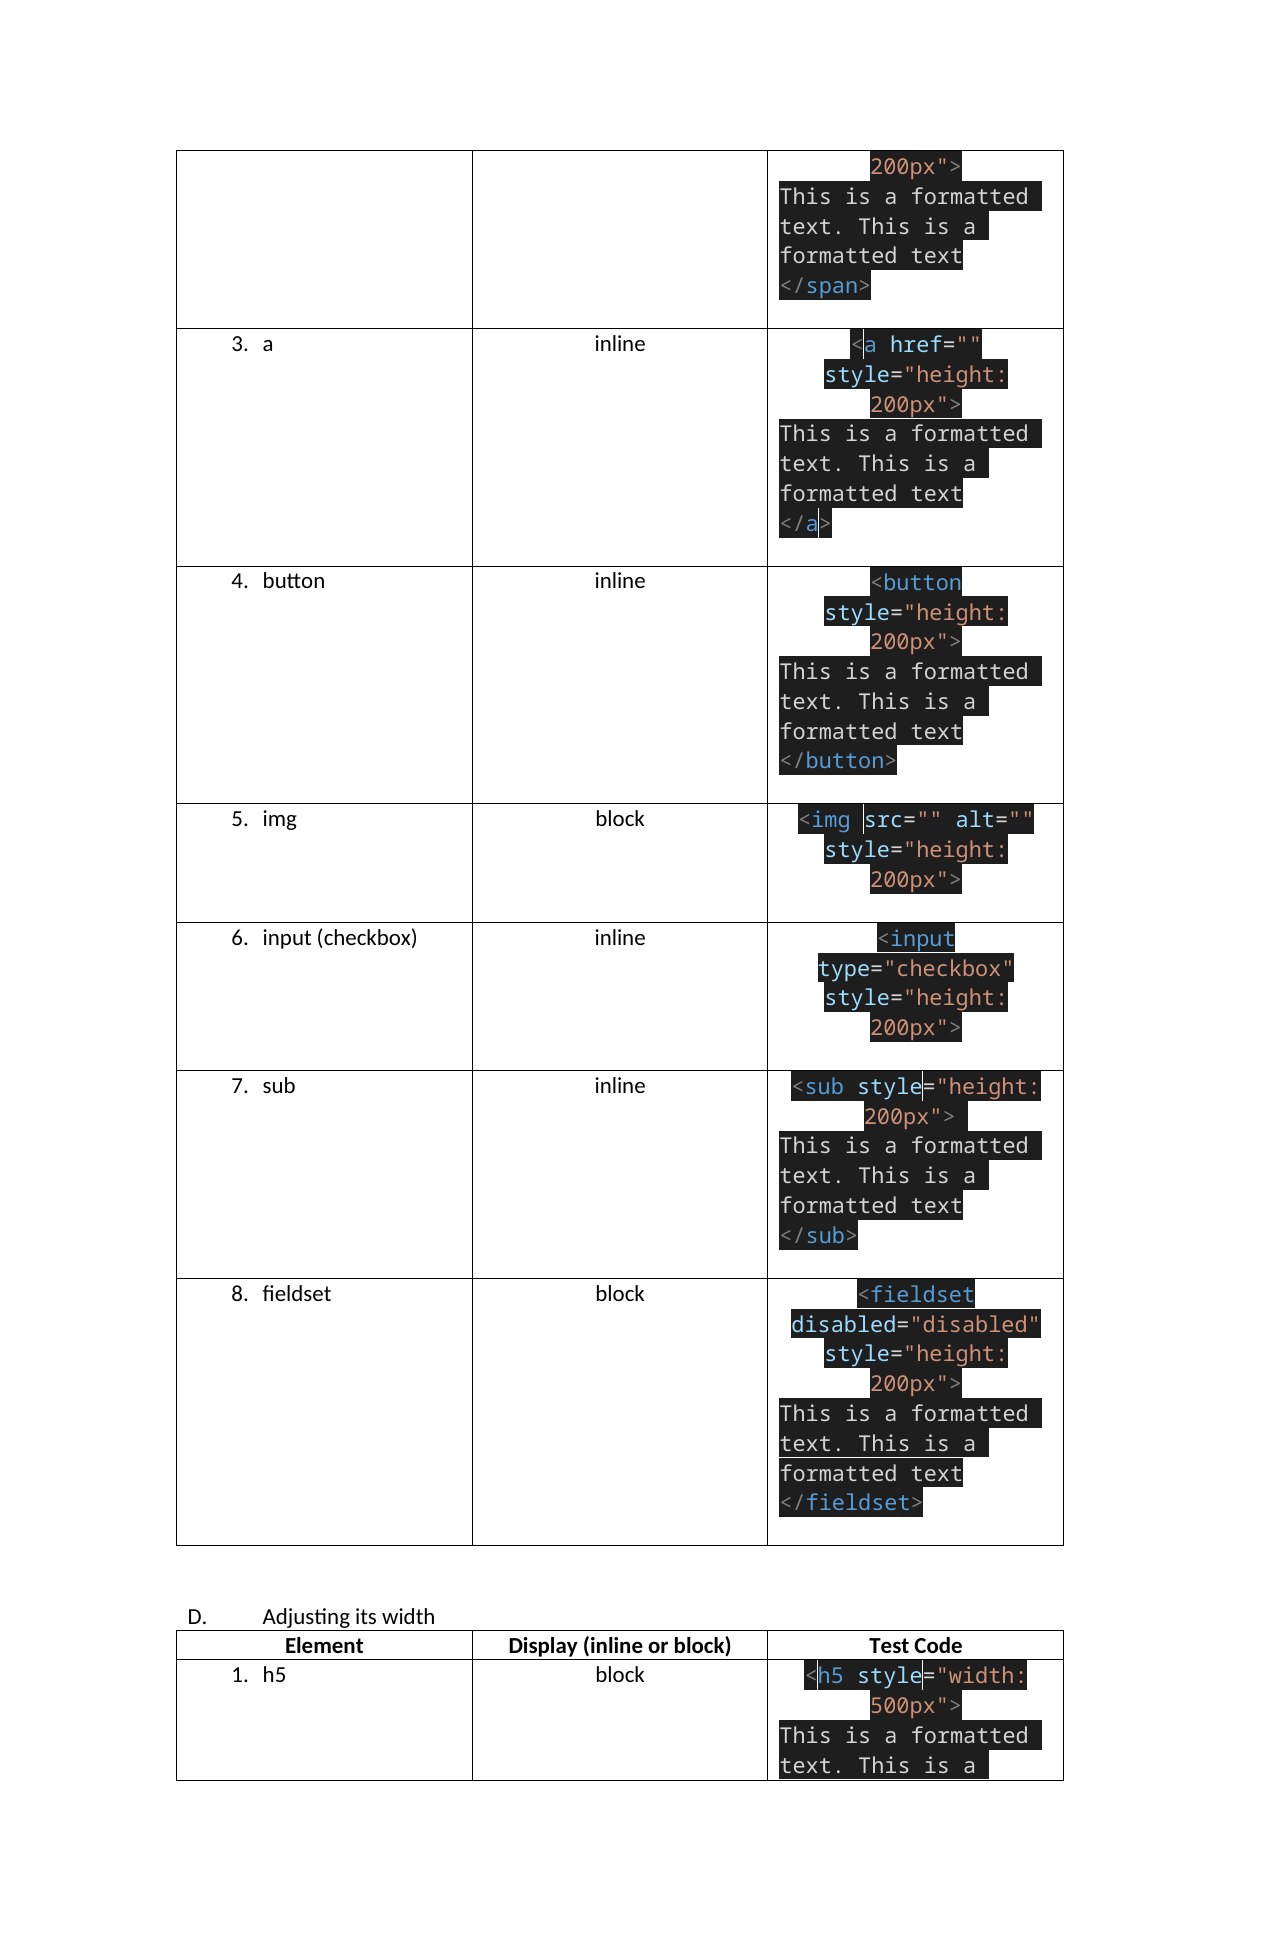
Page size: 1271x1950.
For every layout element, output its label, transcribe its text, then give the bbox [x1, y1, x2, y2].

table_cell <sub style="height: 200px"> This is a formatted text. This is a formatted text </sub> [1053, 1071, 1063, 1278]
table_cell sub [177, 1071, 472, 1278]
list Adjusting its width [187, 1602, 1083, 1630]
table_cell <input type="checkbox" style="height: 200px"> [768, 923, 779, 1070]
table_cell button [177, 567, 472, 803]
table_cell block [473, 1279, 767, 1545]
table_cell <fieldset disabled="disabled" style="height: 200px"> This is a formatted text. This is a formatted text </fieldset> [768, 1279, 779, 1545]
table_cell h5 [177, 1660, 472, 1779]
table_cell inline [473, 923, 767, 1070]
table_cell <input type="checkbox" style="height: 200px"> [1053, 923, 1063, 1070]
table_cell input (checkbox) [177, 923, 472, 1070]
table_cell <a href="" style="height: 200px"> This is a formatted text. This is a formatted text </a> [768, 329, 1063, 566]
table_cell inline [473, 329, 767, 566]
table_cell <span style="height: 200px"> This is a formatted text. This is a formatted text </span> [1053, 151, 1063, 328]
table_header Test Code [1053, 1631, 1063, 1659]
table_cell block [473, 1660, 767, 1779]
table_cell inline [473, 1071, 767, 1278]
table_cell <img src="" alt="" style="height: 200px"> [768, 804, 779, 922]
table_cell a [177, 329, 472, 566]
table_header Element [177, 1631, 188, 1659]
table_cell fieldset [177, 1279, 472, 1545]
table_cell [177, 151, 472, 328]
table_cell [473, 151, 767, 328]
table_cell block [473, 804, 767, 922]
table_cell <img src="" alt="" style="height: 200px"> [1053, 804, 1063, 922]
table_cell inline [473, 567, 767, 803]
table_cell <fieldset disabled="disabled" style="height: 200px"> This is a formatted text. This is a formatted text </fieldset> [1053, 1279, 1063, 1545]
table_cell <button style="height: 200px"> This is a formatted text. This is a formatted text </button> [1053, 567, 1063, 803]
table_cell <button style="height: 200px"> This is a formatted text. This is a formatted text </button> [768, 567, 779, 803]
table_header Test Code [768, 1631, 779, 1659]
table_cell img [177, 804, 472, 922]
table_cell <span style="height: 200px"> This is a formatted text. This is a formatted text </span> [768, 151, 779, 328]
table_header Element [461, 1631, 472, 1659]
table_cell <sub style="height: 200px"> This is a formatted text. This is a formatted text </sub> [768, 1071, 779, 1278]
